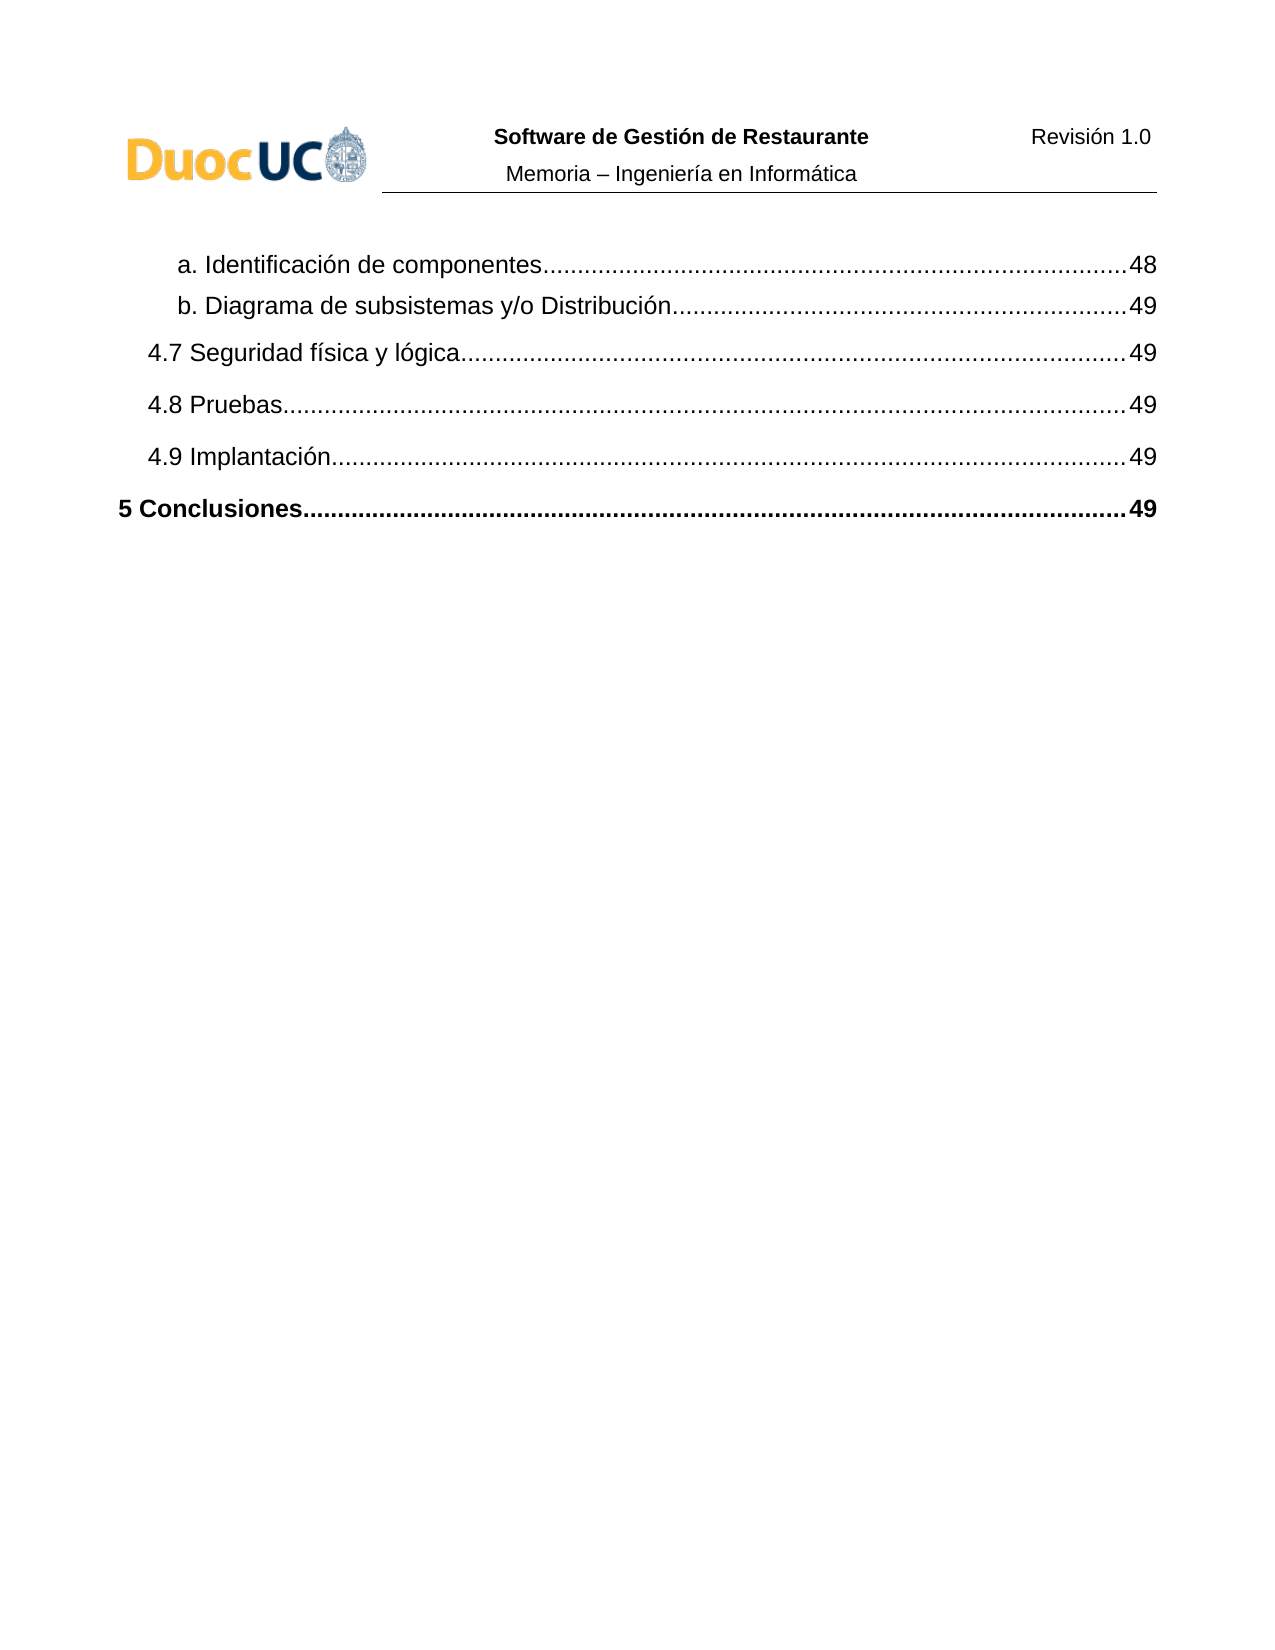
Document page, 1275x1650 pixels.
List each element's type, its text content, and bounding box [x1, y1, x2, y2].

text 4.8 Pruebas 49 [148, 390, 1157, 419]
text 4.7 Seguridad física y lógica 49 [148, 338, 1157, 366]
text 5 Conclusiones 49 [118, 494, 1157, 523]
text a. Identificación de componentes 48 [177, 251, 1157, 279]
picture [123, 123, 371, 187]
text 4.9 Implantación 49 [148, 442, 1157, 471]
text b. Diagrama de subsistemas y/o Distribución 49 [177, 291, 1157, 320]
